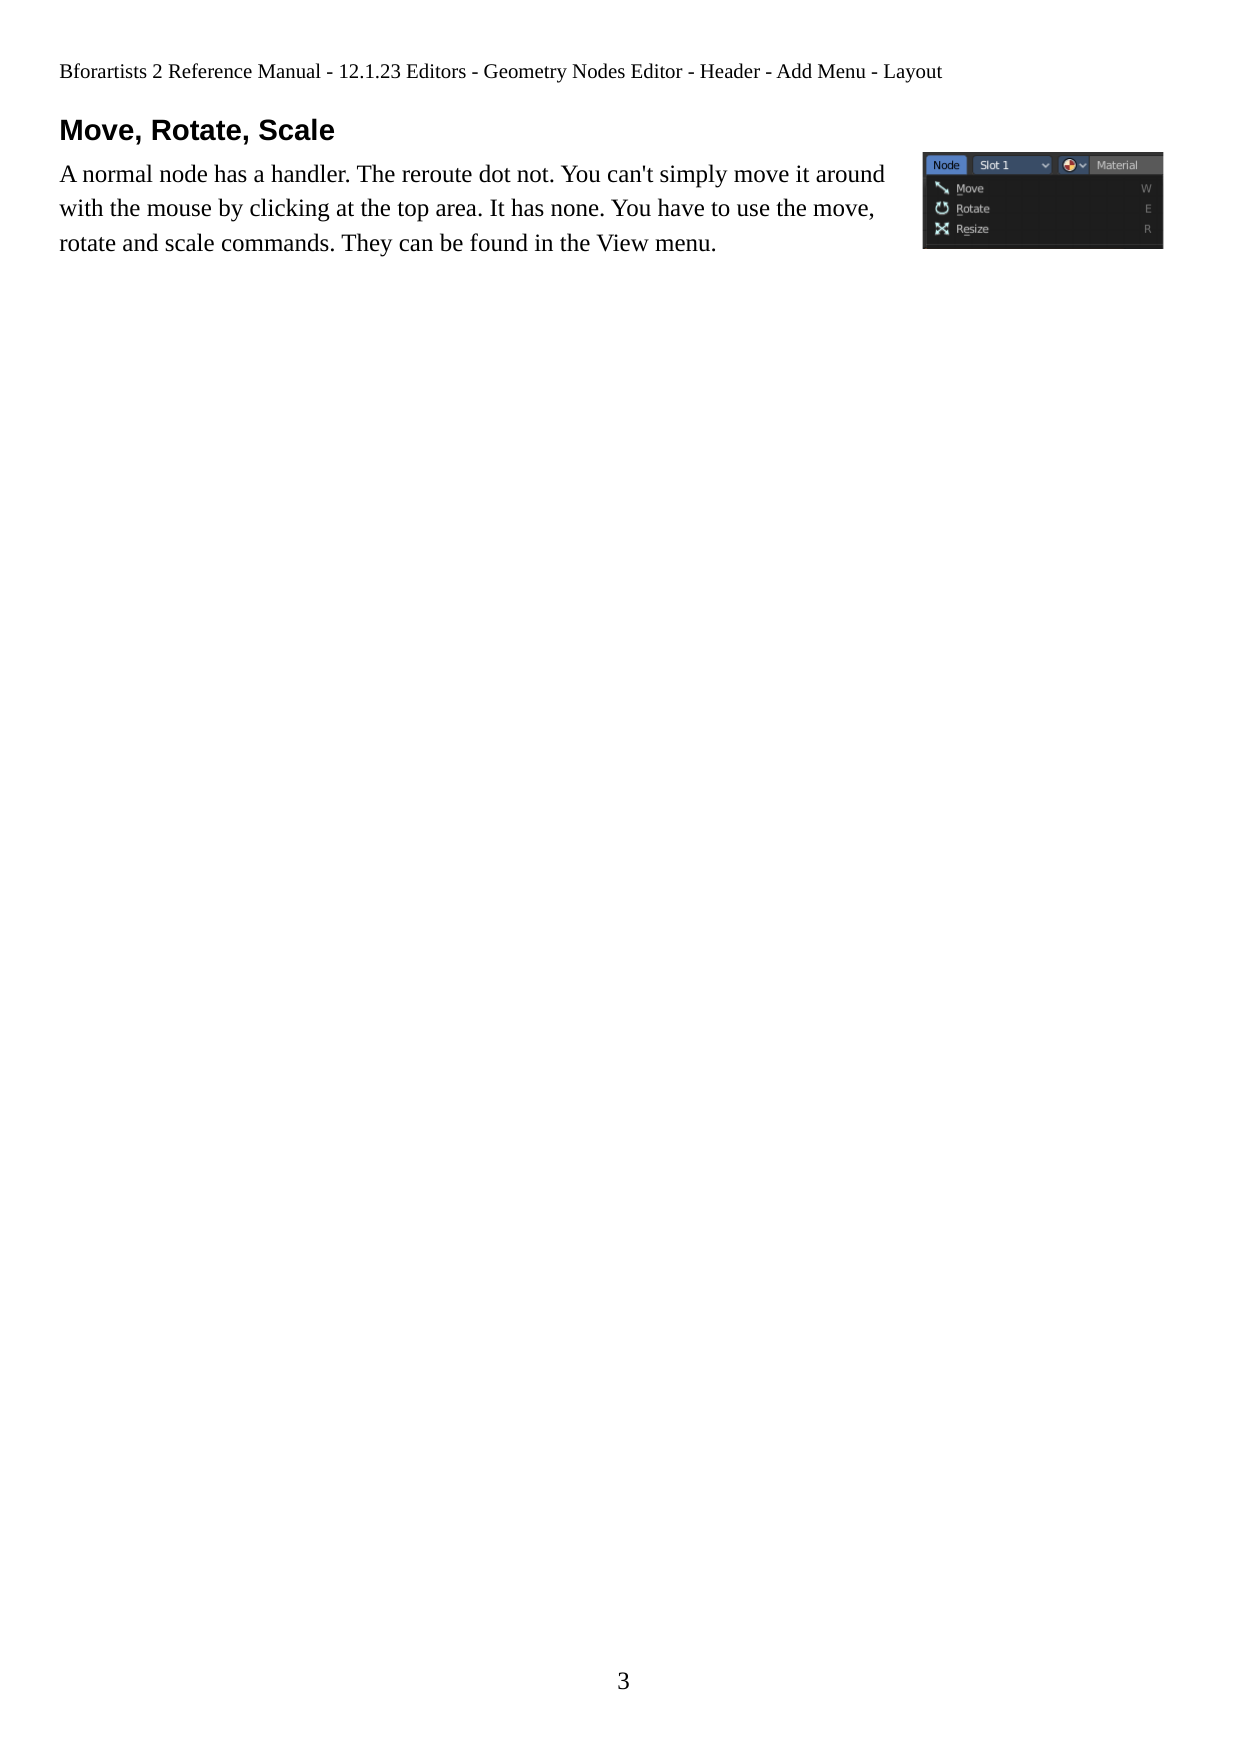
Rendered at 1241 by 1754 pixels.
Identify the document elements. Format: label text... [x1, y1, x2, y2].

text A normal node has a handler. The reroute dot not. You can't simply move it around with the mouse by clicking at the top area. It has none. You have to use the move, rotate and scale commands. They can be found in the View menu. [59, 159, 1181, 257]
subtitle Move, Rotate, Scale [59, 113, 1181, 146]
picture [922, 152, 1164, 249]
